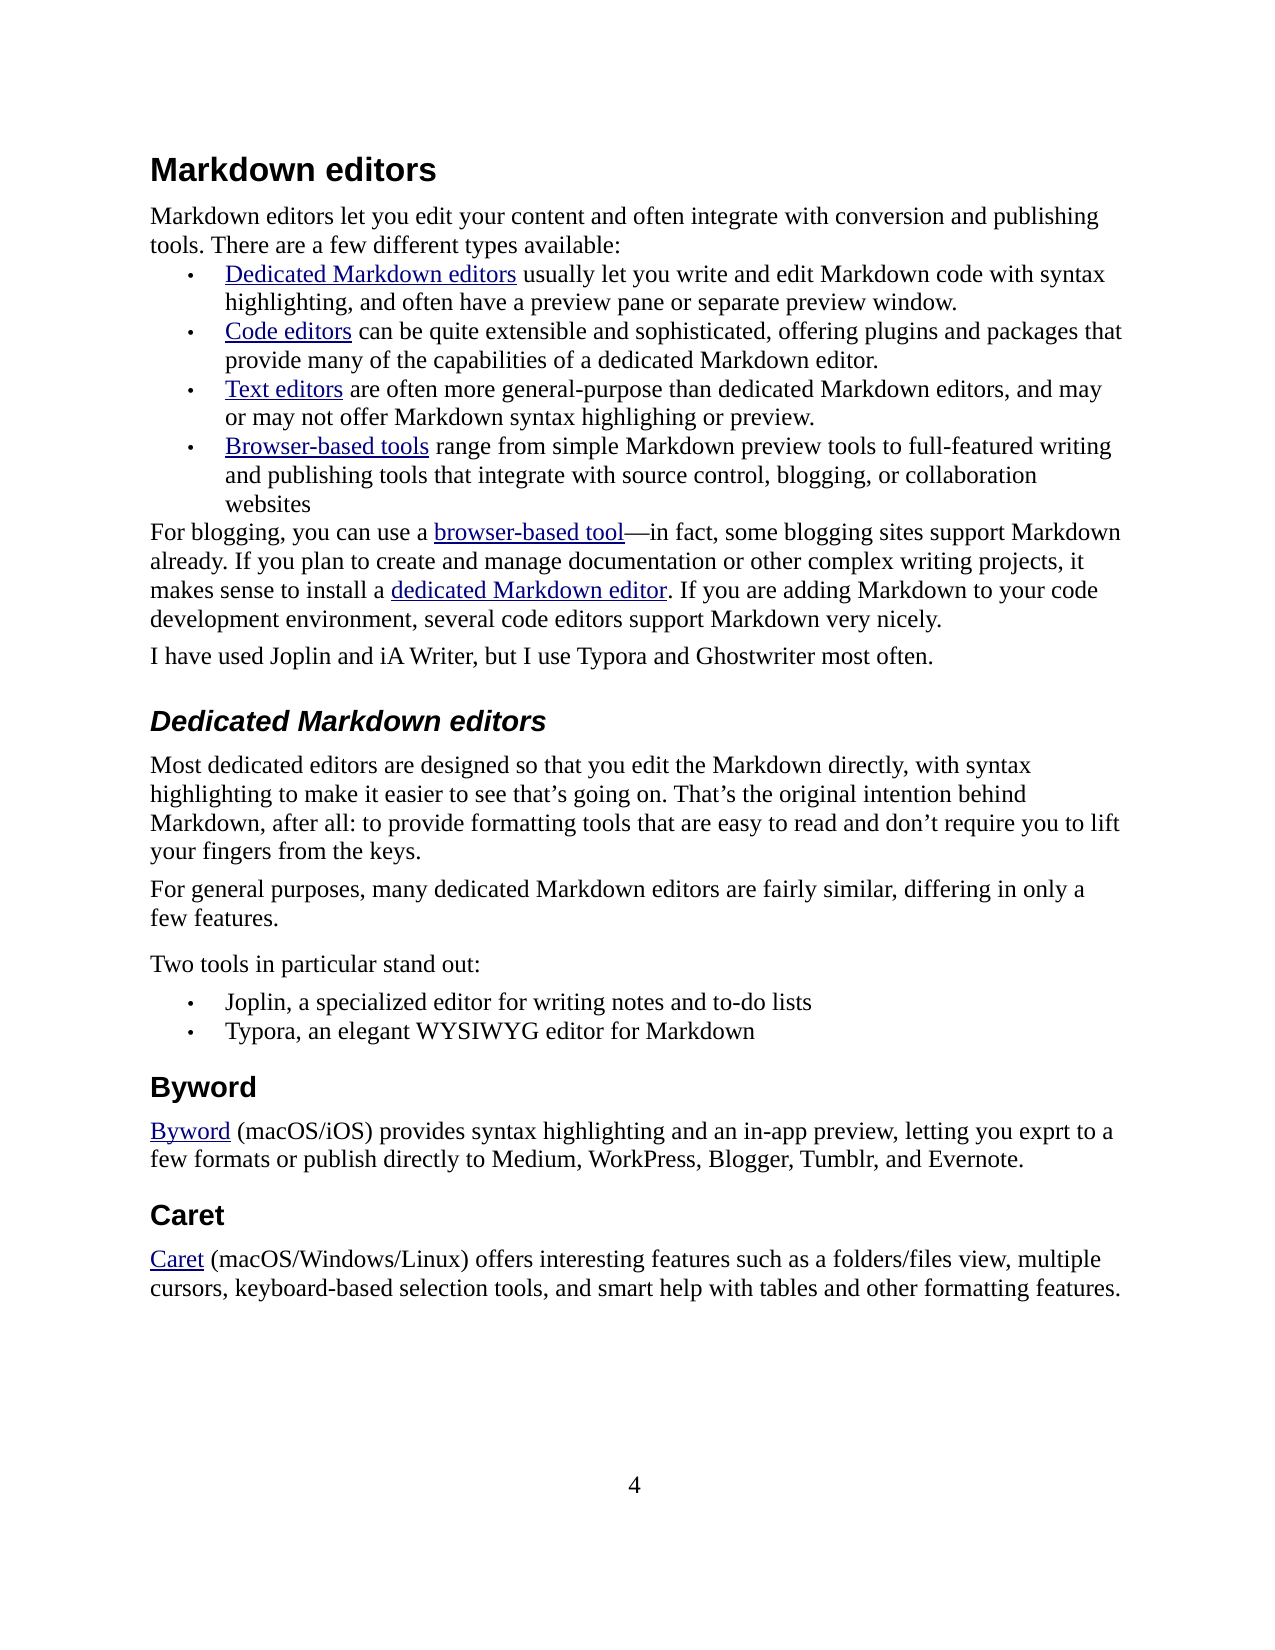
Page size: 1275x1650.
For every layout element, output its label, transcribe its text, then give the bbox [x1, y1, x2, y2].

subtitle Caret [150, 1198, 1125, 1232]
text Byword (macOS/iOS) provides syntax highlighting and an in-app preview, letting you exprt to a few formats or publish directly to Medium, WorkPress, Blogger, Tumblr, and Evernote. [150, 1116, 1125, 1173]
list Typora, an elegant WYSIWYG editor for Markdown [187, 1016, 1125, 1045]
text Markdown editors let you edit your content and often integrate with conversion and publishing tools. There are a few different types available: [150, 201, 1125, 259]
text I have used Joplin and iA Writer, but I use Typora and Ghostwriter most often. [150, 641, 1125, 670]
text Most dedicated editors are designed so that you edit the Markdown directly, with syntax highlighting to make it easier to see that’s going on. That’s the original intention behind Markdown, after all: to provide formatting tools that are easy to read and don’t require you to lift your fingers from the keys. [150, 750, 1125, 865]
list Dedicated Markdown editors usually let you write and edit Markdown code with syntax highlighting, and often have a preview pane or separate preview window. [187, 259, 1125, 316]
list Code editors can be quite extensible and sophisticated, offering plugins and packages that provide many of the capabilities of a dedicated Markdown editor. [187, 316, 1125, 374]
list Text editors are often more general-purpose than dedicated Markdown editors, and may or may not offer Markdown syntax highlighing or preview. [187, 374, 1125, 431]
text Caret (macOS/Windows/Linux) offers interesting features such as a folders/files view, multiple cursors, keyboard-based selection tools, and smart help with tables and other formatting features. [150, 1244, 1125, 1302]
subtitle Dedicated Markdown editors [150, 704, 1125, 738]
list Joplin, a specialized editor for writing notes and to-do lists [187, 987, 1125, 1016]
text Two tools in particular stand out: [150, 949, 1125, 978]
text For blogging, you can use a browser-based tool—in fact, some blogging sites support Markdown already. If you plan to create and manage documentation or other complex writing projects, it makes sense to install a dedicated Markdown editor. If you are adding Markdown to your code development environment, several code editors support Markdown very nicely. [150, 517, 1125, 632]
subtitle Byword [150, 1070, 1125, 1103]
subtitle Markdown editors [150, 150, 1125, 189]
text For general purposes, many dedicated Markdown editors are fairly similar, differing in only a few features. [150, 874, 1125, 932]
list Browser-based tools range from simple Markdown preview tools to full-featured writing and publishing tools that integrate with source control, blogging, or collaboration websites [187, 431, 1125, 517]
